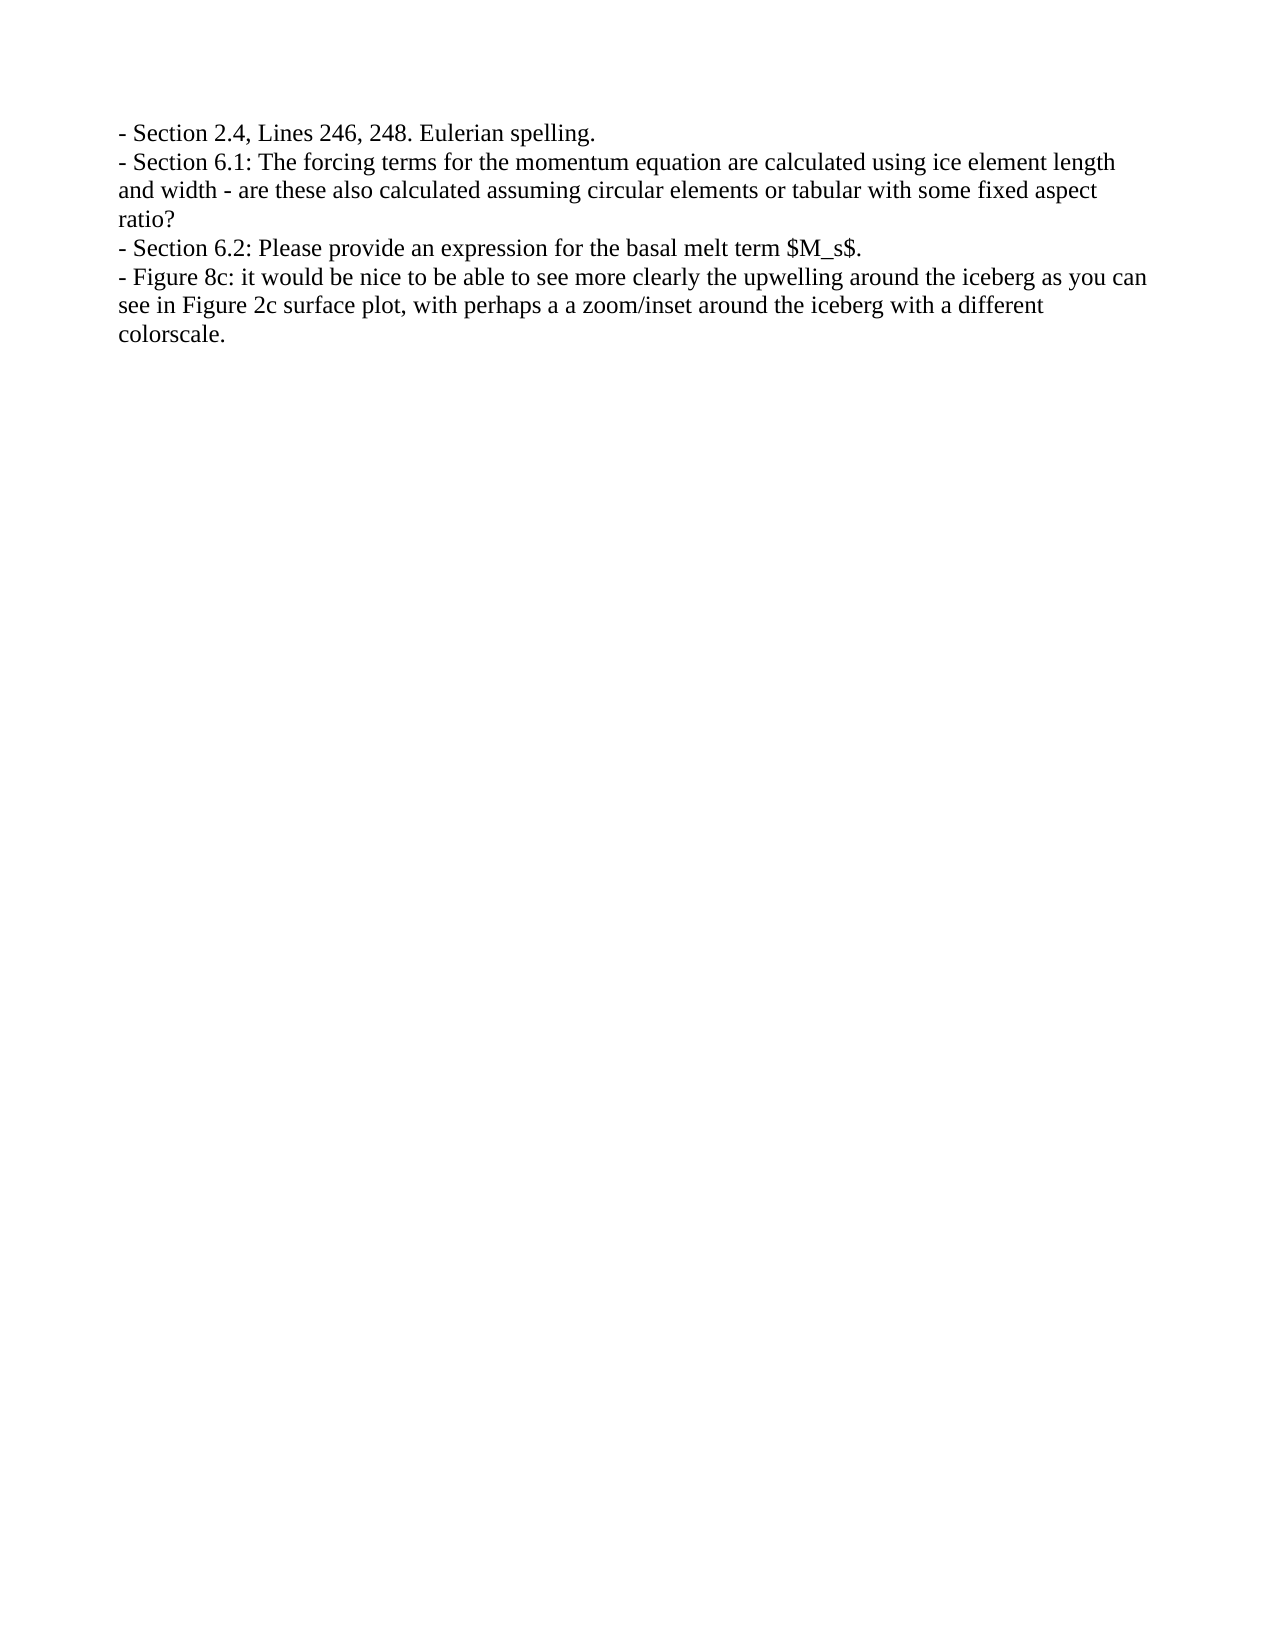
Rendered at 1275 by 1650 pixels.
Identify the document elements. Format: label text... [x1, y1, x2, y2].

text - Section 6.2: Please provide an expression for the basal melt term $M_s$. [118, 233, 1157, 262]
text - Figure 8c: it would be nice to be able to see more clearly the upwelling around the iceberg as you can see in Figure 2c surface plot, with perhaps a a zoom/inset around the iceberg with a different colorscale. [118, 262, 1157, 348]
text - Section 6.1: The forcing terms for the momentum equation are calculated using ice element length and width - are these also calculated assuming circular elements or tabular with some fixed aspect ratio? [118, 147, 1157, 233]
text - Section 2.4, Lines 246, 248. Eulerian spelling. [118, 118, 1157, 147]
